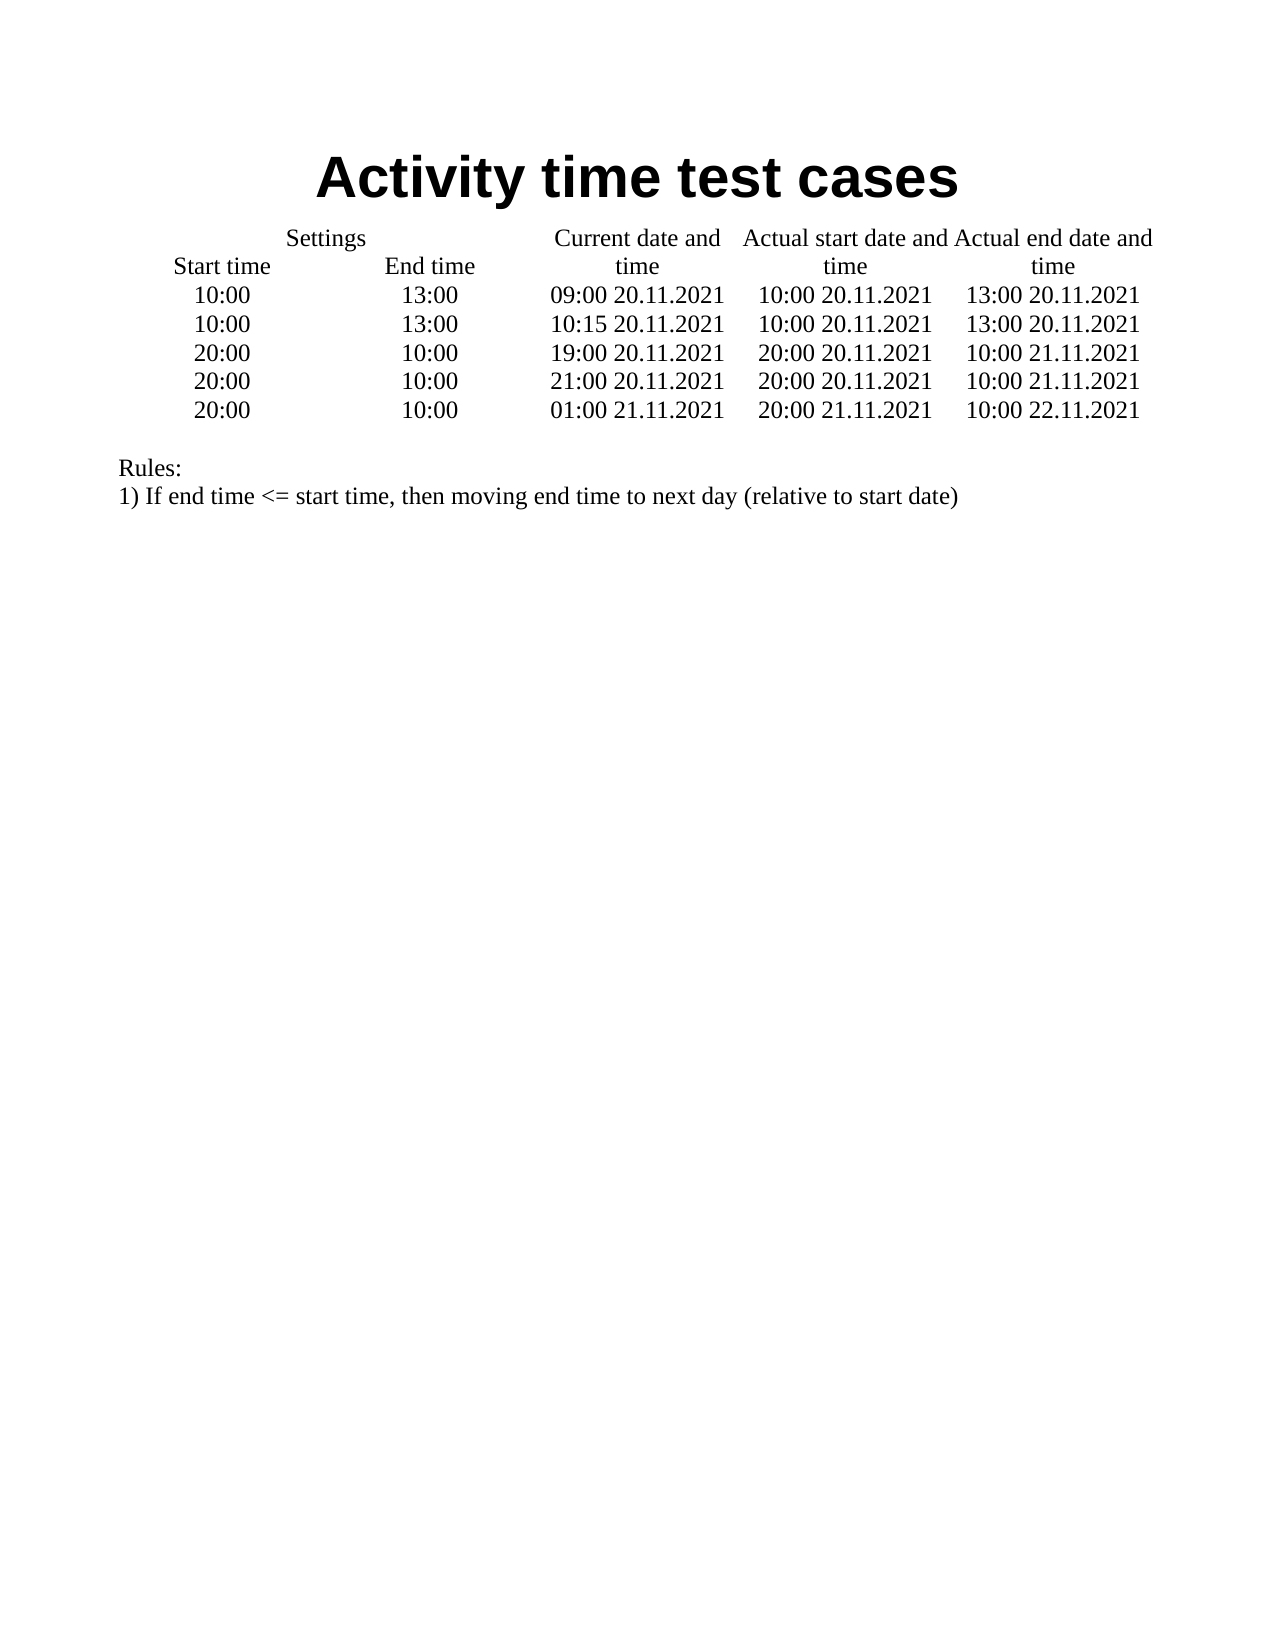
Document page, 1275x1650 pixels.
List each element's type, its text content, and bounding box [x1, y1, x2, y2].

table_cell Start time [118, 251, 326, 280]
table_cell 13:00 20.11.2021 [949, 280, 1157, 309]
table_cell 20:00 20.11.2021 [741, 338, 949, 366]
table_cell 10:00 [118, 309, 326, 338]
table_cell 20:00 [118, 338, 326, 366]
table_cell 10:15 20.11.2021 [534, 309, 741, 338]
text Rules: [118, 453, 1157, 481]
table_header Actual start date and time [741, 223, 949, 280]
table_cell 13:00 [326, 309, 533, 338]
table_cell 19:00 20.11.2021 [534, 338, 741, 366]
table_header Actual end date and time [949, 223, 1157, 280]
table_cell 10:00 [326, 338, 533, 366]
table_cell 13:00 [326, 280, 533, 309]
table_cell 10:00 [118, 280, 326, 309]
table_cell 20:00 21.11.2021 [741, 395, 949, 424]
table_cell 10:00 [326, 395, 533, 424]
table_header Current date and time [534, 223, 741, 280]
table_cell 10:00 21.11.2021 [949, 338, 1157, 366]
title Activity time test cases [118, 143, 1157, 210]
table_cell 10:00 20.11.2021 [741, 280, 949, 309]
table_cell 21:00 20.11.2021 [534, 366, 741, 395]
table_cell 10:00 21.11.2021 [949, 366, 1157, 395]
table_cell 10:00 [326, 366, 533, 395]
table_cell 20:00 [118, 366, 326, 395]
table_header Settings [118, 223, 533, 251]
table_cell 01:00 21.11.2021 [534, 395, 741, 424]
text 1) If end time <= start time, then moving end time to next day (relative to start date) [118, 481, 1157, 510]
table_cell End time [326, 251, 533, 280]
table_cell 20:00 [118, 395, 326, 424]
table_cell 13:00 20.11.2021 [949, 309, 1157, 338]
table_cell 20:00 20.11.2021 [741, 366, 949, 395]
table_cell 09:00 20.11.2021 [534, 280, 741, 309]
table_cell 10:00 22.11.2021 [949, 395, 1157, 424]
table_cell 10:00 20.11.2021 [741, 309, 949, 338]
